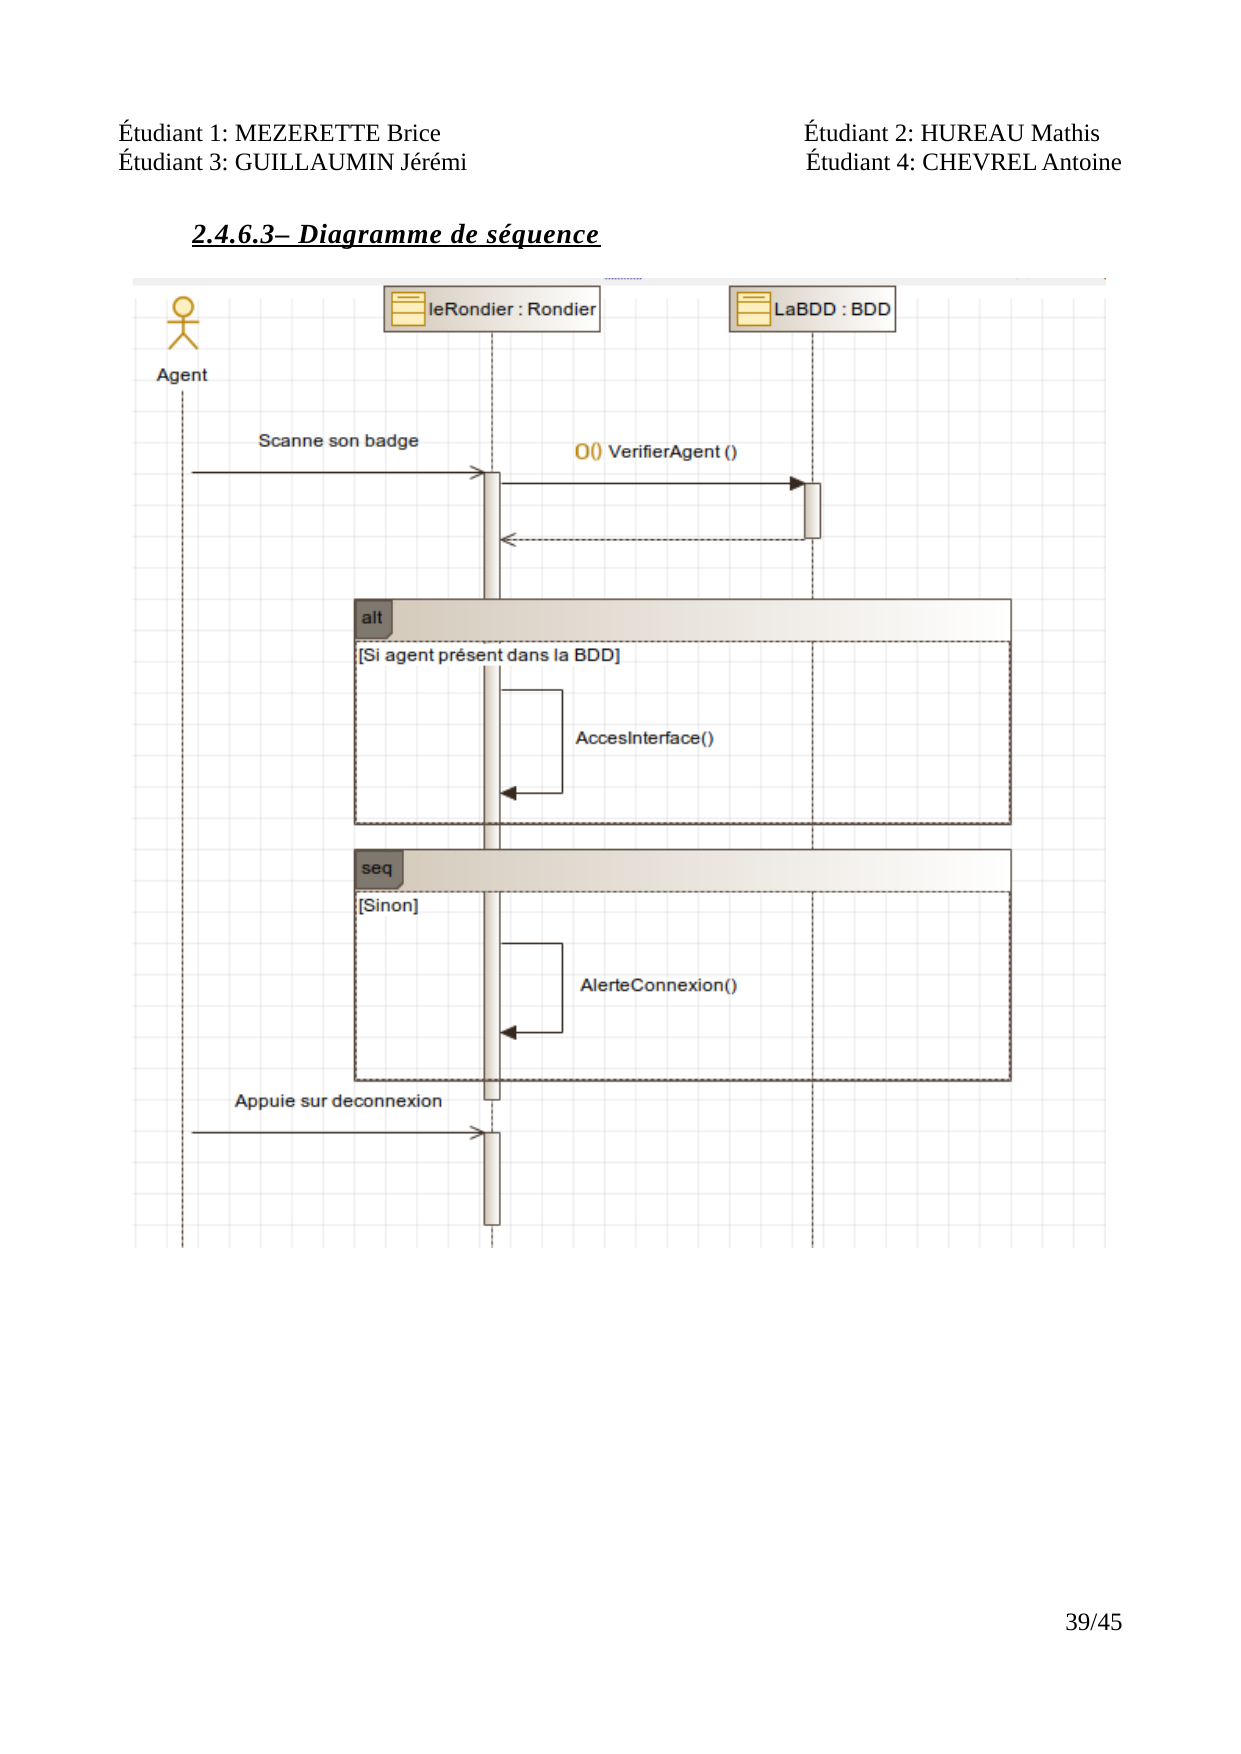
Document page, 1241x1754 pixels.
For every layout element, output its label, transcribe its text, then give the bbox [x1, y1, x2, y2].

picture [132, 278, 1106, 1248]
subtitle 2.4.6.3– Diagramme de séquence [118, 218, 1122, 249]
